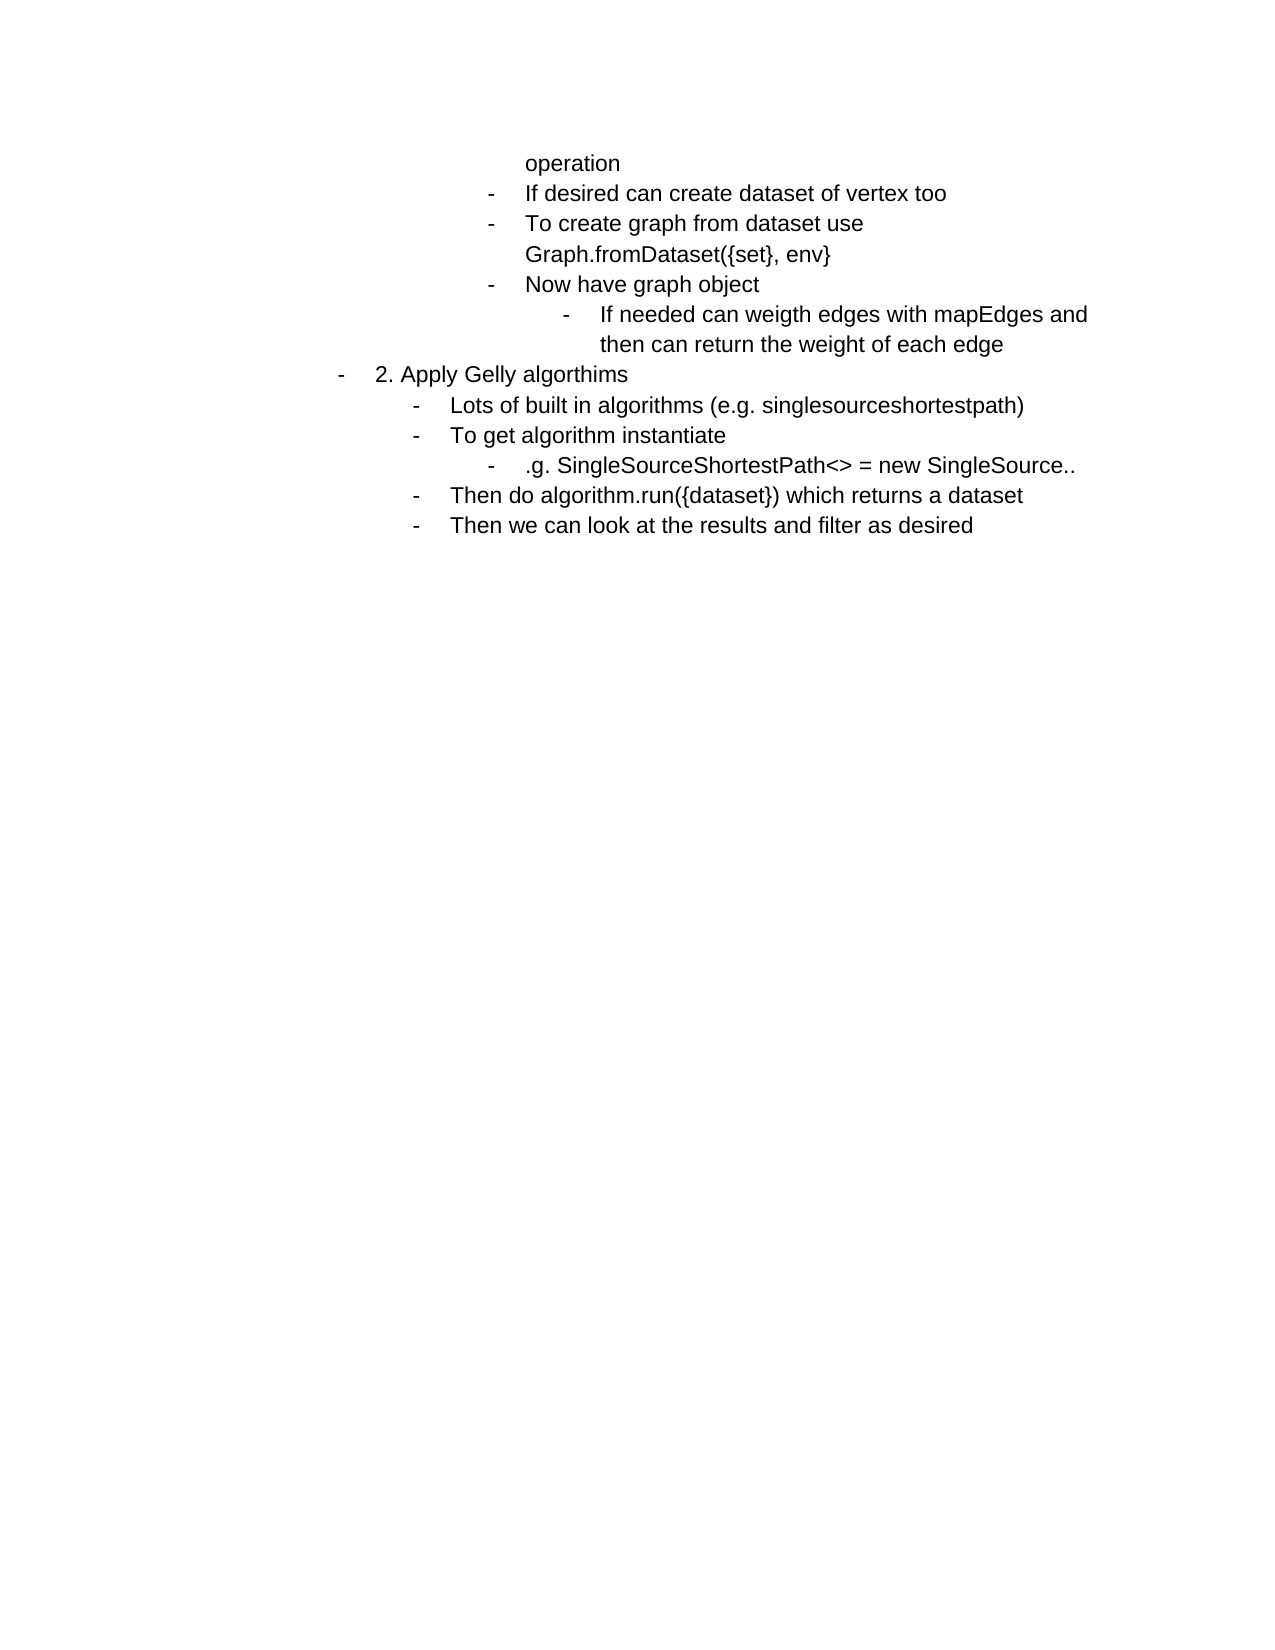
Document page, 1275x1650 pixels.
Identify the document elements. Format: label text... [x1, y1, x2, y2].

list Now have graph object [487, 271, 1125, 297]
list If needed can weigth edges with mapEdges and then can return the weight of each edge [562, 301, 1125, 358]
list Then do algorithm.run({dataset}) which returns a dataset [412, 482, 1125, 509]
list operation [487, 150, 1125, 176]
list To create graph from dataset use Graph.fromDataset({set}, env} [487, 210, 1125, 267]
list If desired can create dataset of vertex too [487, 180, 1125, 207]
list To get algorithm instantiate [412, 422, 1125, 448]
list 2. Apply Gelly algorthims [337, 361, 1125, 388]
list Then we can look at the results and filter as desired [412, 512, 1125, 539]
list .g. SingleSourceShortestPath<> = new SingleSource.. [487, 452, 1125, 478]
list Lots of built in algorithms (e.g. singlesourceshortestpath) [412, 392, 1125, 418]
